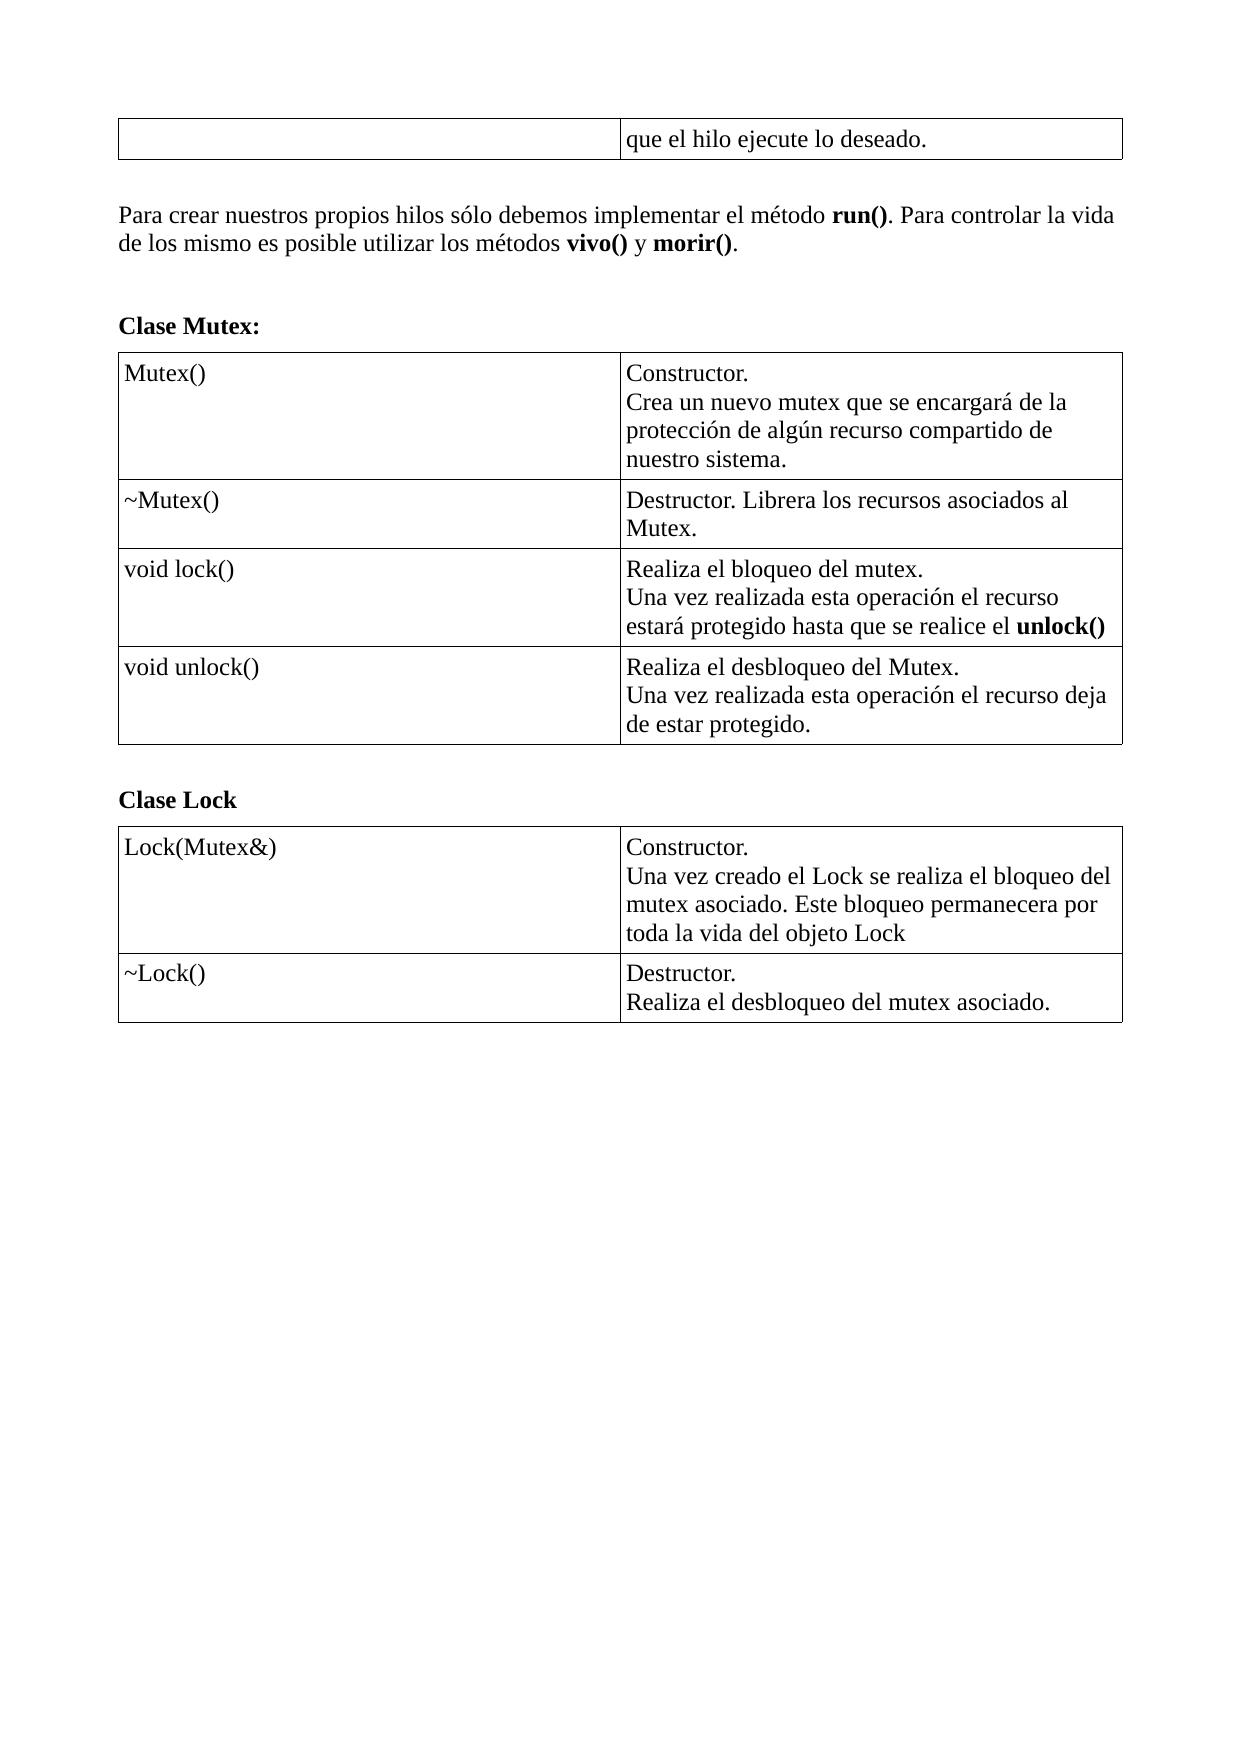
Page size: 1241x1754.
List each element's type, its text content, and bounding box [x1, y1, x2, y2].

table_header Constructor. Una vez creado el Lock se realiza el bloqueo del mutex asociado. Este bloqueo permanecera por toda la vida del objeto Lock [621, 827, 1122, 953]
text Clase Mutex: [118, 311, 1122, 340]
text Clase Lock [118, 785, 1122, 814]
table_cell void lock() [119, 549, 620, 646]
table_cell void unlock() [119, 647, 620, 743]
table_header Lock(Mutex&) [119, 827, 620, 953]
table_cell ~Mutex() [119, 480, 620, 548]
table_cell Destructor. Librera los recursos asociados al Mutex. [621, 480, 1122, 548]
table_header Constructor. Crea un nuevo mutex que se encargará de la protección de algún recurso compartido de nuestro sistema. [621, 353, 1122, 479]
table_header Mutex() [119, 353, 620, 479]
table_cell Destructor. Realiza el desbloqueo del mutex asociado. [621, 954, 1122, 1022]
table_header [119, 119, 620, 158]
table_cell Realiza el desbloqueo del Mutex. Una vez realizada esta operación el recurso deja de estar protegido. [621, 647, 1122, 743]
table_header que el hilo ejecute lo deseado. [621, 119, 1122, 158]
table_cell Realiza el bloqueo del mutex. Una vez realizada esta operación el recurso estará protegido hasta que se realice el unlock() [621, 549, 1122, 646]
table_cell ~Lock() [119, 954, 620, 1022]
text Para crear nuestros propios hilos sólo debemos implementar el método run(). Para controlar la vida de los mismo es posible utilizar los métodos vivo() y morir(). [118, 200, 1122, 257]
